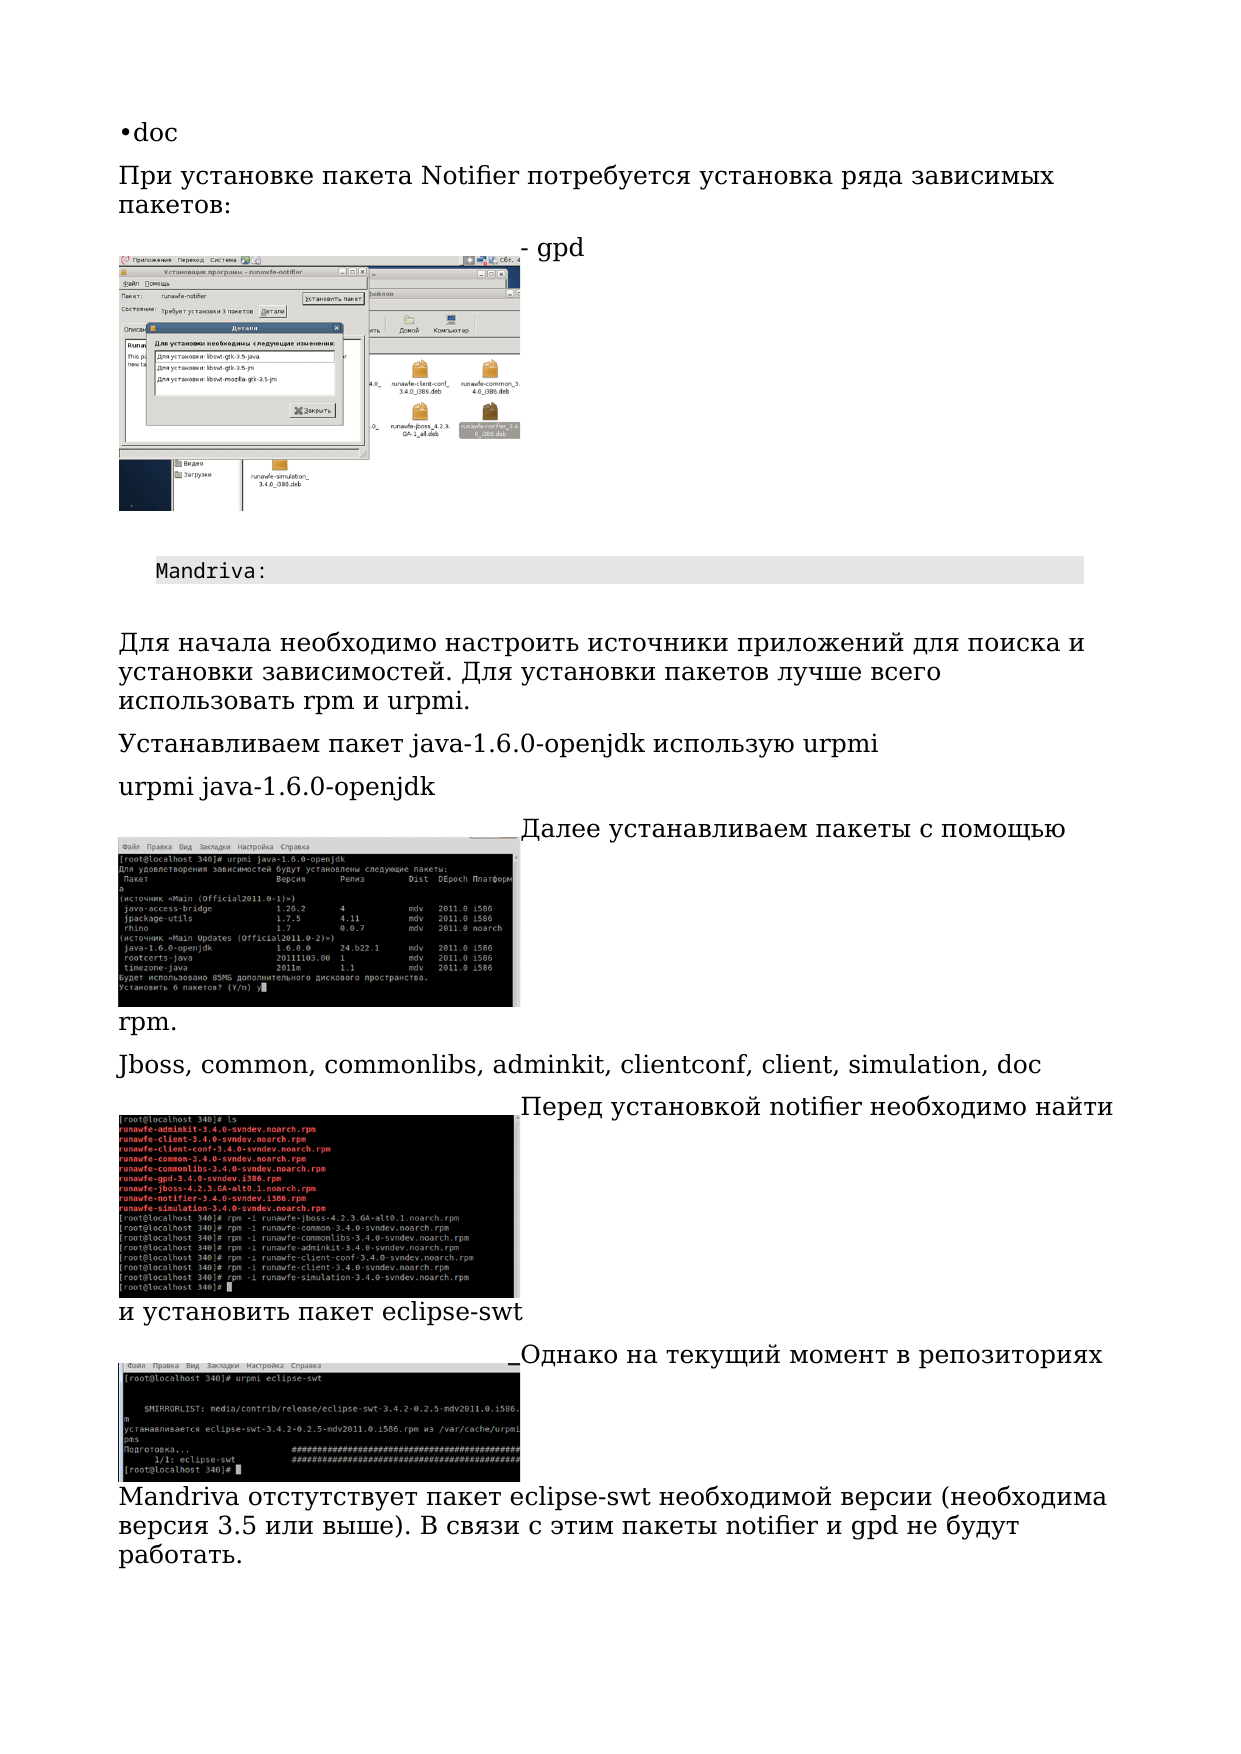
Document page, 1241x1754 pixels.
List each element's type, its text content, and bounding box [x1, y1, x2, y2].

text urpmi java-1.6.0-openjdk [118, 772, 1122, 801]
text Для начала необходимо настроить источники приложений для поиска и установки зависимостей. Для установки пакетов лучше всего использовать rpm и urpmi. [118, 628, 1122, 715]
text При установке пакета Notifier потребуется установка ряда зависимых пакетов: [118, 161, 1122, 219]
list doc [118, 118, 1122, 147]
text - gpd [118, 233, 1122, 511]
text Mandriva: [156, 556, 1084, 584]
text Перед установкой notifier необходимо найти и установить пакет eclipse-swt [118, 1092, 1122, 1326]
picture [118, 256, 521, 511]
text Далее устанавливаем пакеты с помощью rpm. [118, 814, 1122, 1036]
picture [118, 1363, 521, 1482]
picture [118, 1115, 521, 1298]
text Устанавливаем пакет java-1.6.0-openjdk использую urpmi [118, 729, 1122, 758]
text Однако на текущий момент в репозиториях Mandriva отстутствует пакет eclipse-swt необходимой версии (необходима версия 3.5 или выше). В связи с этим пакеты notifier и gpd не будут работать. [118, 1340, 1122, 1569]
picture [118, 837, 521, 1007]
text Jboss, common, commonlibs, adminkit, clientconf, client, simulation, doc [118, 1050, 1122, 1079]
